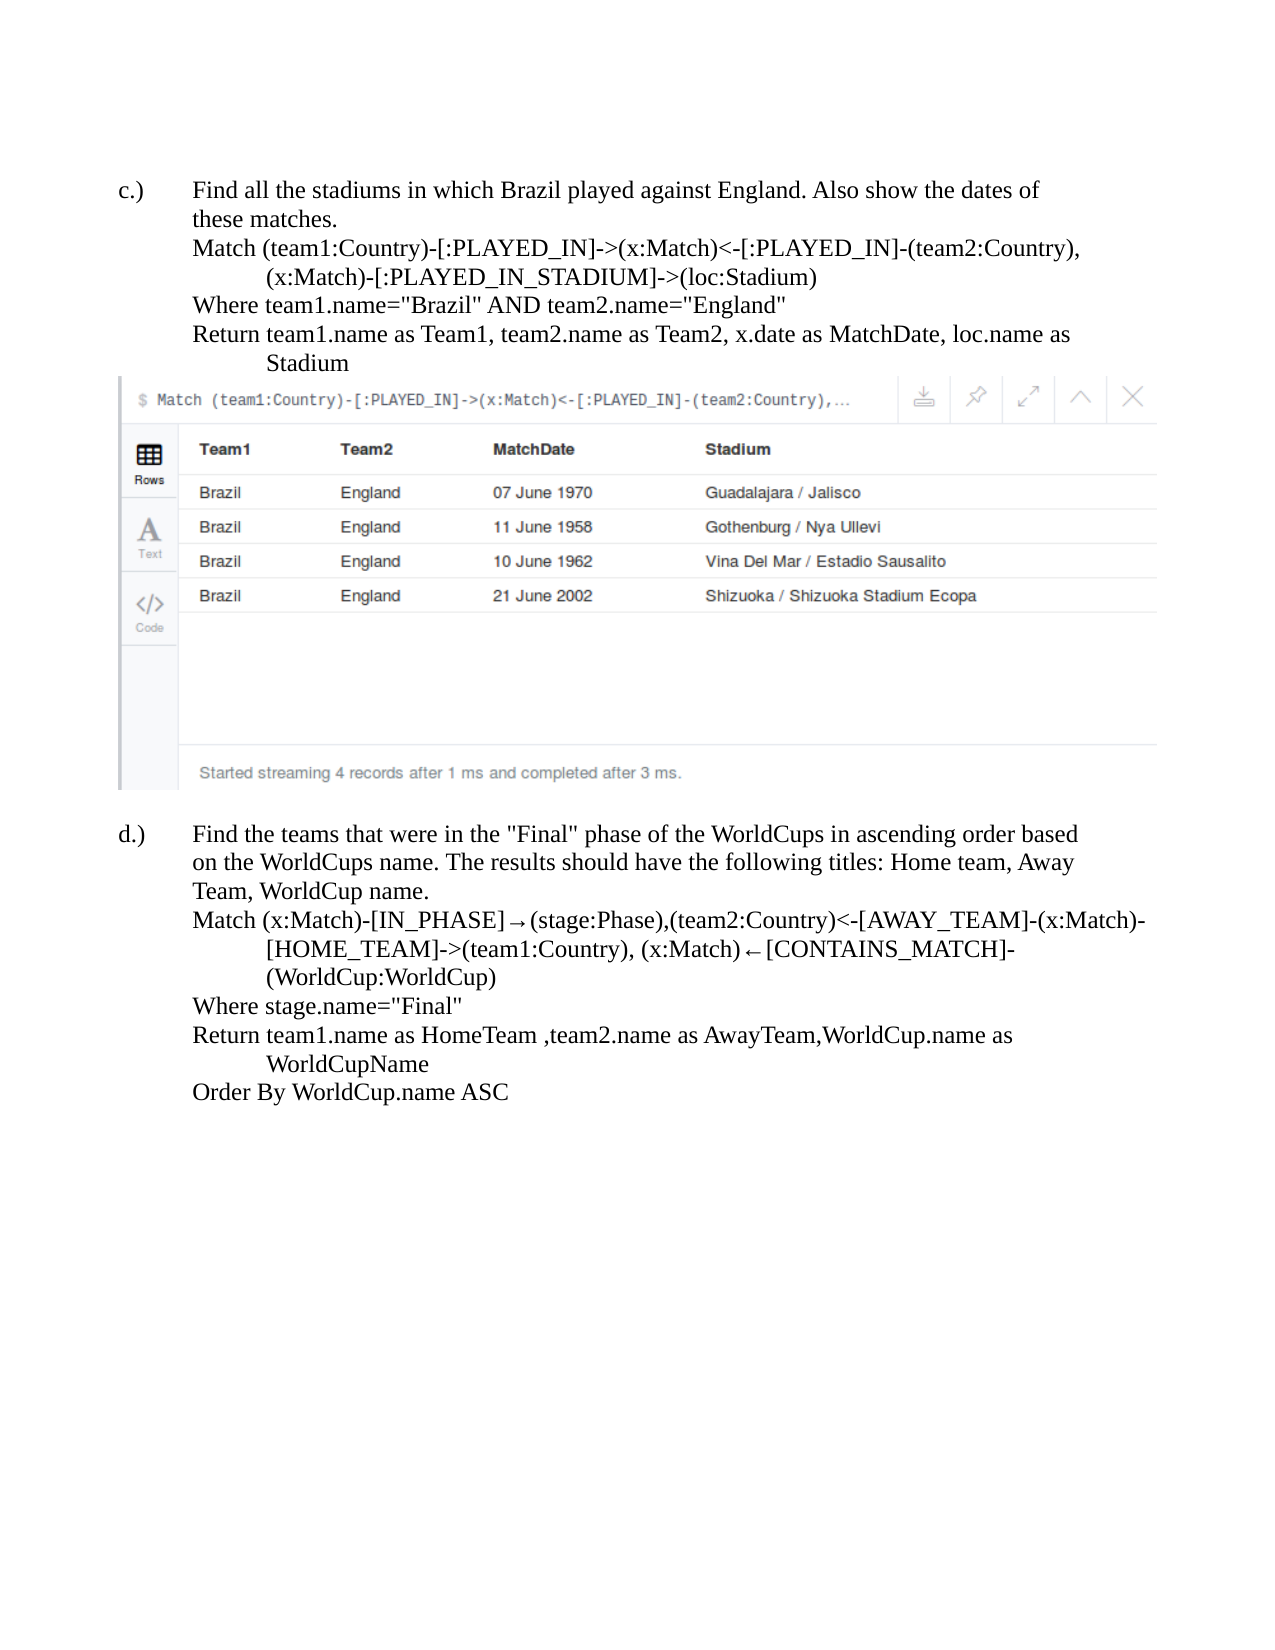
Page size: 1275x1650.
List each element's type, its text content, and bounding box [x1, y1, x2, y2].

text d.) Find the teams that were in the "Final" phase of the WorldCups in ascending order based [118, 819, 1157, 847]
text Match (x:Match)-[IN_PHASE]→(stage:Phase),(team2:Country)<-[AWAY_TEAM]-(x:Match)- [HOME_TEAM]->(team1:Country), (x:Match)←[CONTAINS_MATCH]- (WorldCup:WorldCup) [118, 905, 1157, 991]
text Return team1.name as HomeTeam ,team2.name as AwayTeam,WorldCup.name as WorldCupName [118, 1020, 1157, 1077]
picture [118, 376, 1157, 790]
text Where stage.name="Final" [118, 991, 1157, 1020]
text Order By WorldCup.name ASC [118, 1077, 1157, 1106]
text Match (team1:Country)-[:PLAYED_IN]->(x:Match)<-[:PLAYED_IN]-(team2:Country), (x:Match)-[:PLAYED_IN_STADIUM]->(loc:Stadium) [118, 233, 1157, 291]
text on the WorldCups name. The results should have the following titles: Home team, Away [118, 847, 1157, 876]
text Team, WorldCup name. [118, 876, 1157, 905]
text these matches. [118, 204, 1157, 233]
text c.) Find all the stadiums in which Brazil played against England. Also show the dates of [118, 176, 1157, 204]
text Return team1.name as Team1, team2.name as Team2, x.date as MatchDate, loc.name as Stadium [118, 319, 1157, 376]
text Where team1.name="Brazil" AND team2.name="England" [118, 291, 1157, 319]
